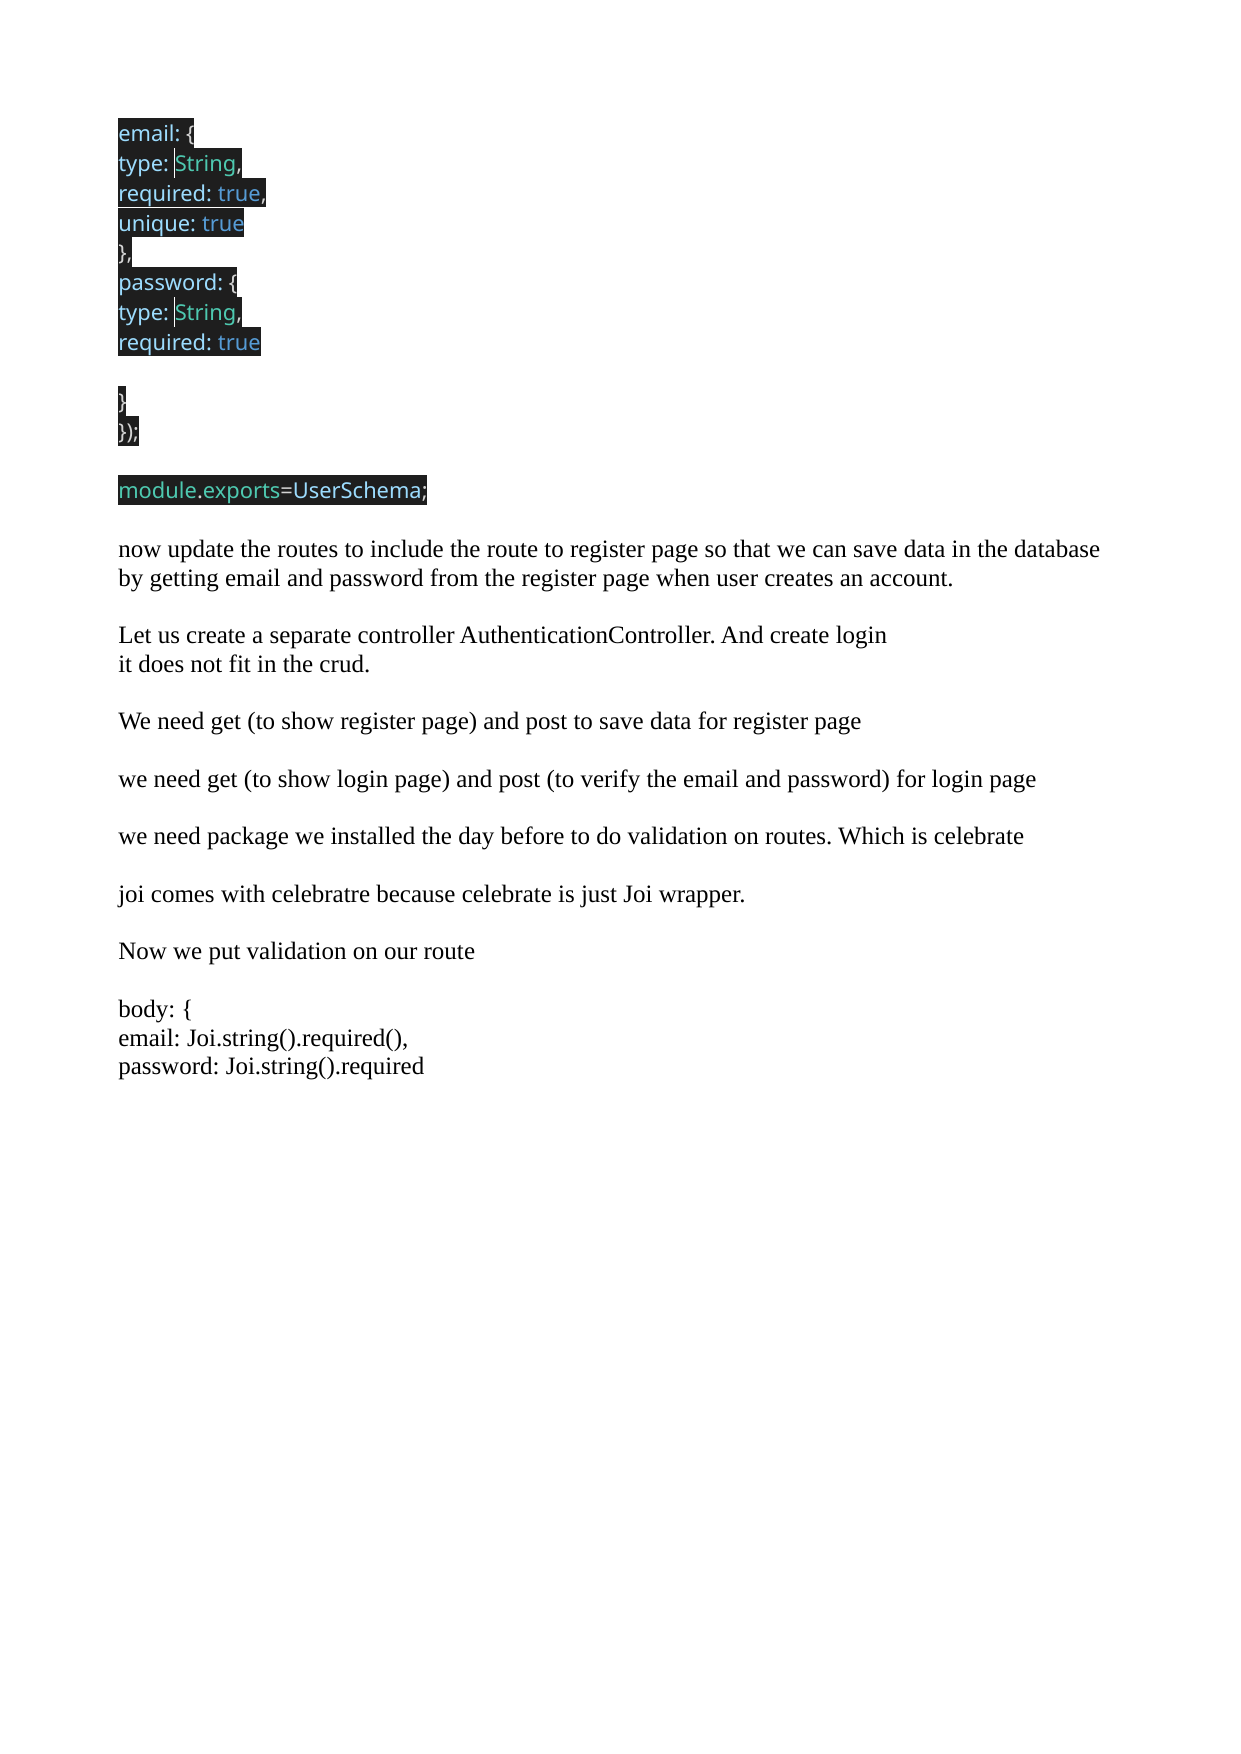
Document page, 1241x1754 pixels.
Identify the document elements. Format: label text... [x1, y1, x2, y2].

text } [118, 386, 1122, 416]
text now update the routes to include the route to register page so that we can save data in the database by getting email and password from the register page when user creates an account. [118, 534, 1122, 591]
text we need get (to show login page) and post (to verify the email and password) for login page [118, 764, 1122, 793]
text we need package we installed the day before to do validation on routes. Which is celebrate [118, 821, 1122, 850]
text password: Joi.string().required [118, 1051, 1122, 1080]
text }); [118, 416, 1122, 446]
text joi comes with celebratre because celebrate is just Joi wrapper. [118, 879, 1122, 908]
text required: true [118, 327, 1122, 356]
text password: { [118, 267, 1122, 297]
text We need get (to show register page) and post to save data for register page [118, 706, 1122, 735]
text }, [118, 237, 1122, 267]
text type: String, [118, 297, 1122, 327]
text it does not fit in the crud. [118, 649, 1122, 678]
text Now we put validation on our route [118, 936, 1122, 965]
text body: { [118, 994, 1122, 1023]
text required: true, [118, 178, 1122, 207]
text type: String, [118, 148, 1122, 178]
text email: { [118, 118, 1122, 148]
text Let us create a separate controller AuthenticationController. And create login [118, 620, 1122, 649]
text module.exports=UserSchema; [118, 475, 1122, 505]
text email: Joi.string().required(), [118, 1023, 1122, 1051]
text unique: true [118, 207, 1122, 237]
